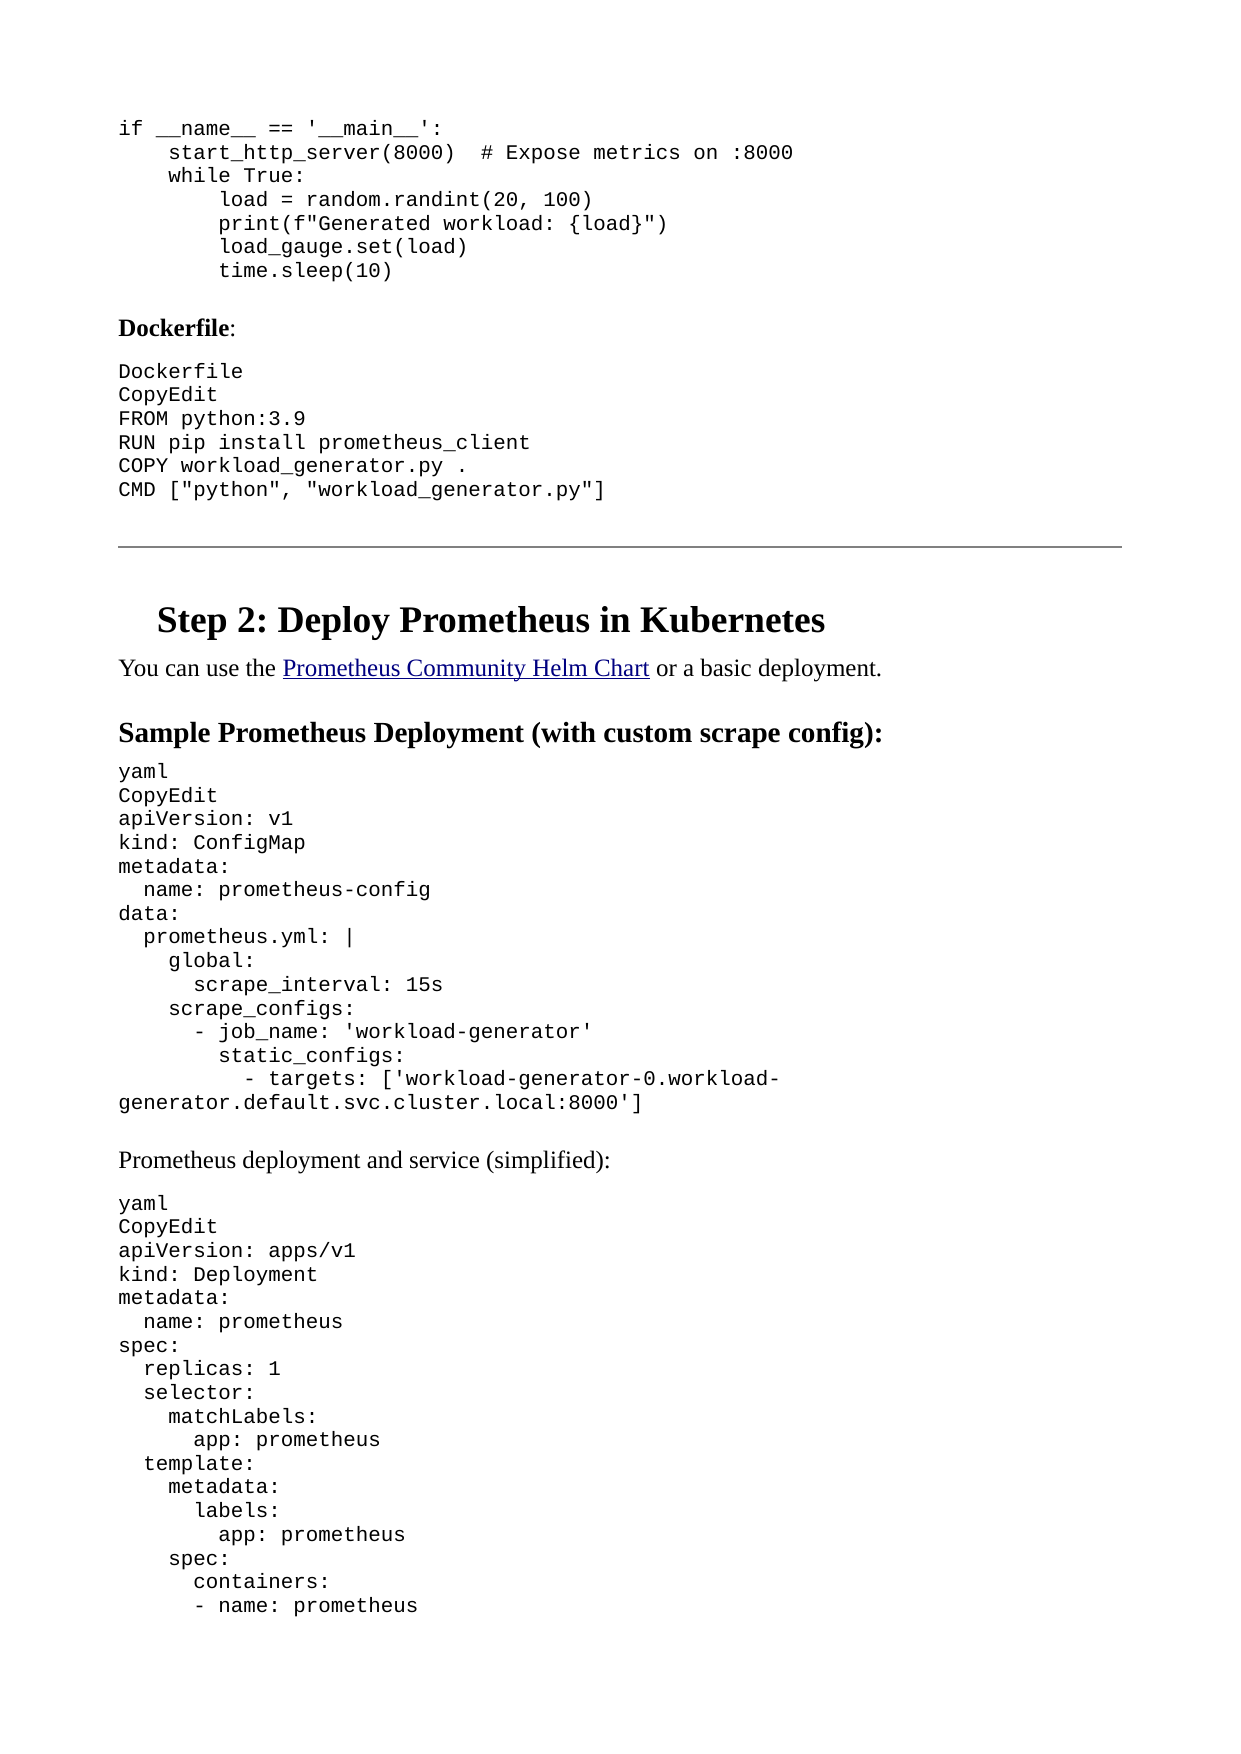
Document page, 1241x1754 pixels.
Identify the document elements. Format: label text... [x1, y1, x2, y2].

text metadata: [118, 856, 1122, 879]
text metadata: [118, 1287, 1122, 1311]
text prometheus.yml: | [118, 927, 1122, 950]
text if __name__ == '__main__': [118, 118, 1122, 142]
text while True: [118, 165, 1122, 189]
text COPY workload_generator.py . [118, 455, 1122, 479]
text scrape_configs: [118, 997, 1122, 1021]
text Dockerfile [118, 361, 1122, 384]
text RUN pip install prometheus_client [118, 432, 1122, 455]
text CMD ["python", "workload_generator.py"] [118, 479, 1122, 503]
text replicas: 1 [118, 1358, 1122, 1382]
text kind: Deployment [118, 1264, 1122, 1287]
text global: [118, 950, 1122, 974]
text CopyEdit [118, 785, 1122, 808]
text yaml [118, 761, 1122, 785]
text matchLabels: [118, 1406, 1122, 1429]
text data: [118, 903, 1122, 927]
text - job_name: 'workload-generator' [118, 1021, 1122, 1045]
text spec: [118, 1335, 1122, 1358]
subtitle ✅ Step 2: Deploy Prometheus in Kubernetes [118, 597, 1122, 640]
text metadata: [118, 1477, 1122, 1500]
text - name: prometheus [118, 1595, 1122, 1618]
text FROM python:3.9 [118, 408, 1122, 432]
text labels: [118, 1500, 1122, 1524]
text app: prometheus [118, 1429, 1122, 1453]
text apiVersion: apps/v1 [118, 1240, 1122, 1264]
text spec: [118, 1547, 1122, 1571]
text - targets: ['workload-generator-0.workload-generator.default.svc.cluster.local:8000'] [118, 1068, 1122, 1116]
text scrape_interval: 15s [118, 974, 1122, 997]
text print(f"Generated workload: {load}") [118, 213, 1122, 236]
text CopyEdit [118, 1216, 1122, 1240]
subtitle Sample Prometheus Deployment (with custom scrape config): [118, 715, 1122, 748]
text Prometheus deployment and service (simplified): [118, 1145, 1122, 1174]
text kind: ConfigMap [118, 832, 1122, 856]
text containers: [118, 1571, 1122, 1595]
text name: prometheus-config [118, 879, 1122, 903]
text app: prometheus [118, 1524, 1122, 1547]
text name: prometheus [118, 1311, 1122, 1335]
text selector: [118, 1382, 1122, 1406]
text apiVersion: v1 [118, 808, 1122, 832]
text start_http_server(8000) # Expose metrics on :8000 [118, 142, 1122, 165]
text static_configs: [118, 1045, 1122, 1068]
text yaml [118, 1193, 1122, 1216]
text Dockerfile: [118, 313, 1122, 342]
text time.sleep(10) [118, 260, 1122, 284]
text CopyEdit [118, 384, 1122, 408]
text load = random.randint(20, 100) [118, 189, 1122, 213]
text You can use the Prometheus Community Helm Chart or a basic deployment. [118, 653, 1122, 682]
text load_gauge.set(load) [118, 236, 1122, 260]
text template: [118, 1453, 1122, 1477]
